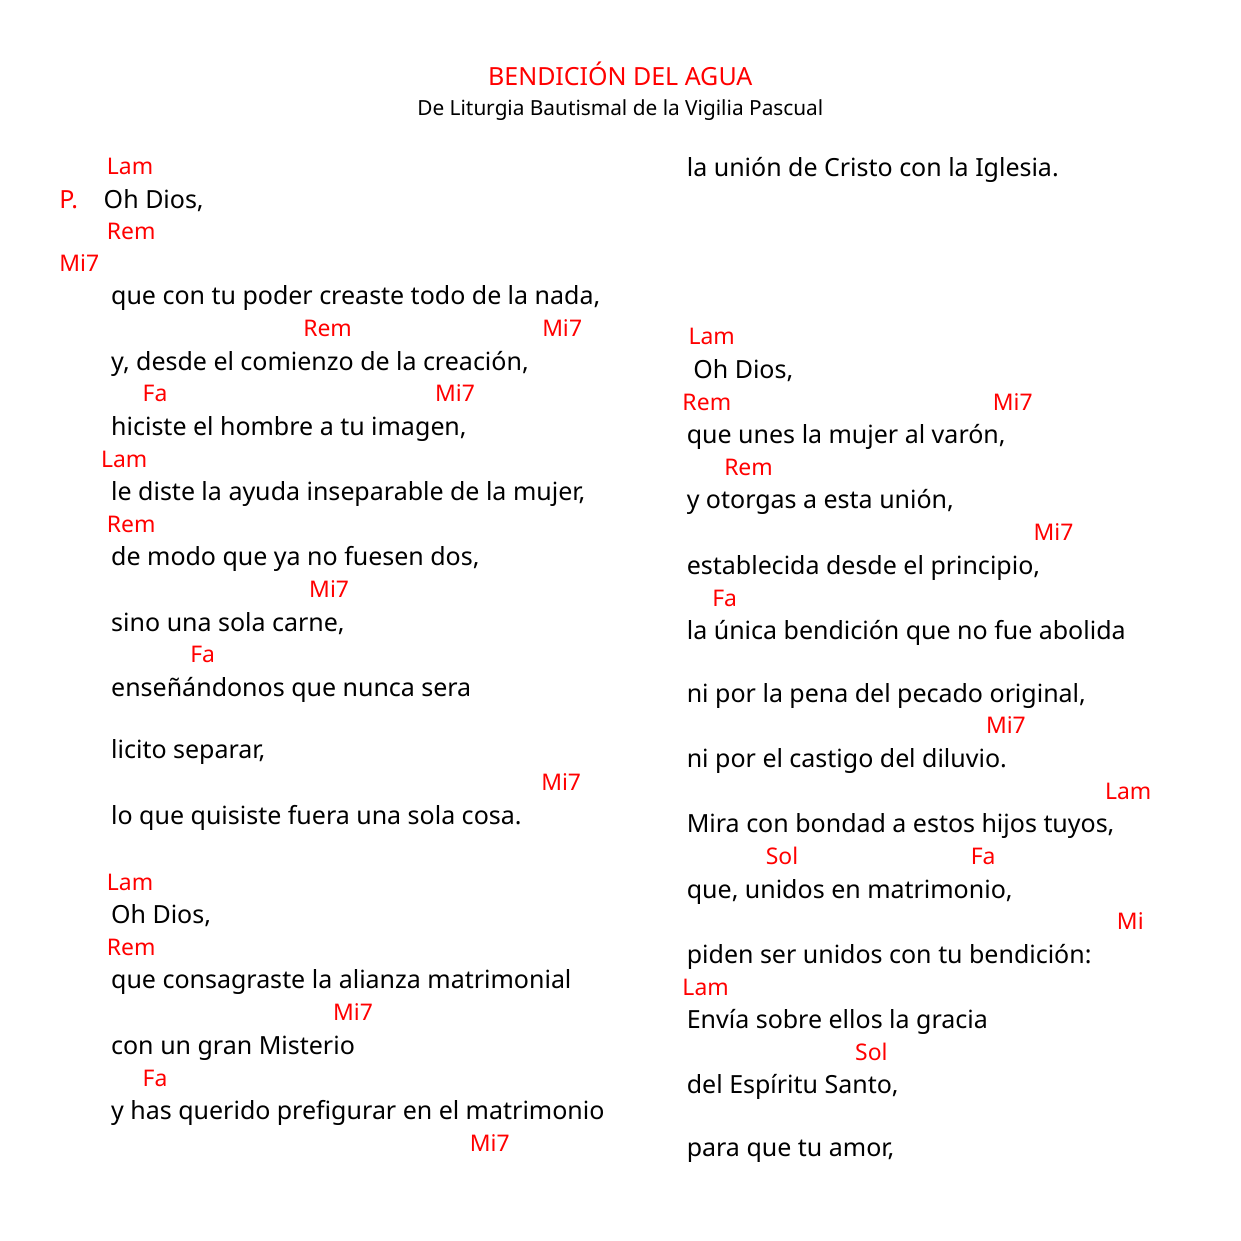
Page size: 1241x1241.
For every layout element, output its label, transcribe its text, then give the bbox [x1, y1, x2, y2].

text Rem [59, 931, 605, 962]
text Lam [635, 971, 1181, 1002]
text sino una sola carne, [59, 604, 605, 638]
text Lam [635, 320, 1181, 352]
text Rem [635, 451, 1181, 482]
text hiciste el hombre a tu imagen, [59, 408, 605, 442]
text lo que quisiste fuera una sola cosa. [59, 797, 605, 832]
text para que tu amor, [635, 1130, 1181, 1164]
text Mi7 [635, 516, 1181, 547]
text Rem [59, 508, 605, 539]
text y, desde el comienzo de la creación, [59, 343, 605, 377]
text Mi7 [59, 766, 605, 797]
text piden ser unidos con tu bendición: [635, 937, 1181, 971]
text del Espíritu Santo, [635, 1067, 1181, 1101]
text Mira con bondad a estos hijos tuyos, [635, 806, 1181, 840]
text Lam [59, 150, 605, 181]
text le diste la ayuda inseparable de la mujer, [59, 474, 605, 508]
text Fa [59, 638, 605, 670]
text licito separar, [59, 732, 605, 766]
text Fa Mi7 [59, 377, 605, 408]
text Rem Mi7 [59, 215, 605, 278]
text BENDICIÓN DEL AGUA [59, 59, 1181, 93]
text Sol [635, 1036, 1181, 1067]
text P. Oh Dios, [59, 181, 605, 215]
text ni por el castigo del diluvio. [635, 741, 1181, 775]
text Lam [59, 866, 605, 897]
text Mi7 [59, 573, 605, 604]
text y has querido prefigurar en el matrimonio [59, 1093, 605, 1127]
text Sol Fa [635, 840, 1181, 871]
text enseñándonos que nunca sera [59, 670, 605, 704]
text Envía sobre ellos la gracia [635, 1002, 1181, 1036]
text Lam [635, 775, 1181, 806]
text Mi [635, 905, 1181, 937]
text Fa [59, 1062, 605, 1093]
text Oh Dios, [59, 897, 605, 931]
text Mi7 [635, 709, 1181, 741]
text Rem Mi7 [59, 312, 605, 343]
text Rem Mi7 [635, 386, 1181, 417]
text la unión de Cristo con la Iglesia. [635, 150, 1181, 184]
text Fa [635, 582, 1181, 613]
text de modo que ya no fuesen dos, [59, 539, 605, 573]
text que, unidos en matrimonio, [635, 871, 1181, 905]
text Mi7 [59, 996, 605, 1027]
text Lam [59, 442, 605, 474]
text Mi7 [59, 1127, 605, 1158]
text establecida desde el principio, [635, 547, 1181, 582]
text con un gran Misterio [59, 1027, 605, 1062]
text Oh Dios, [635, 352, 1181, 386]
text y otorgas a esta unión, [635, 482, 1181, 516]
text la única bendición que no fue abolida [635, 613, 1181, 647]
text que consagraste la alianza matrimonial [59, 962, 605, 996]
text que con tu poder creaste todo de la nada, [59, 278, 605, 312]
text De Liturgia Bautismal de la Vigilia Pascual [59, 93, 1181, 122]
text ni por la pena del pecado original, [635, 675, 1181, 709]
text que unes la mujer al varón, [635, 417, 1181, 451]
